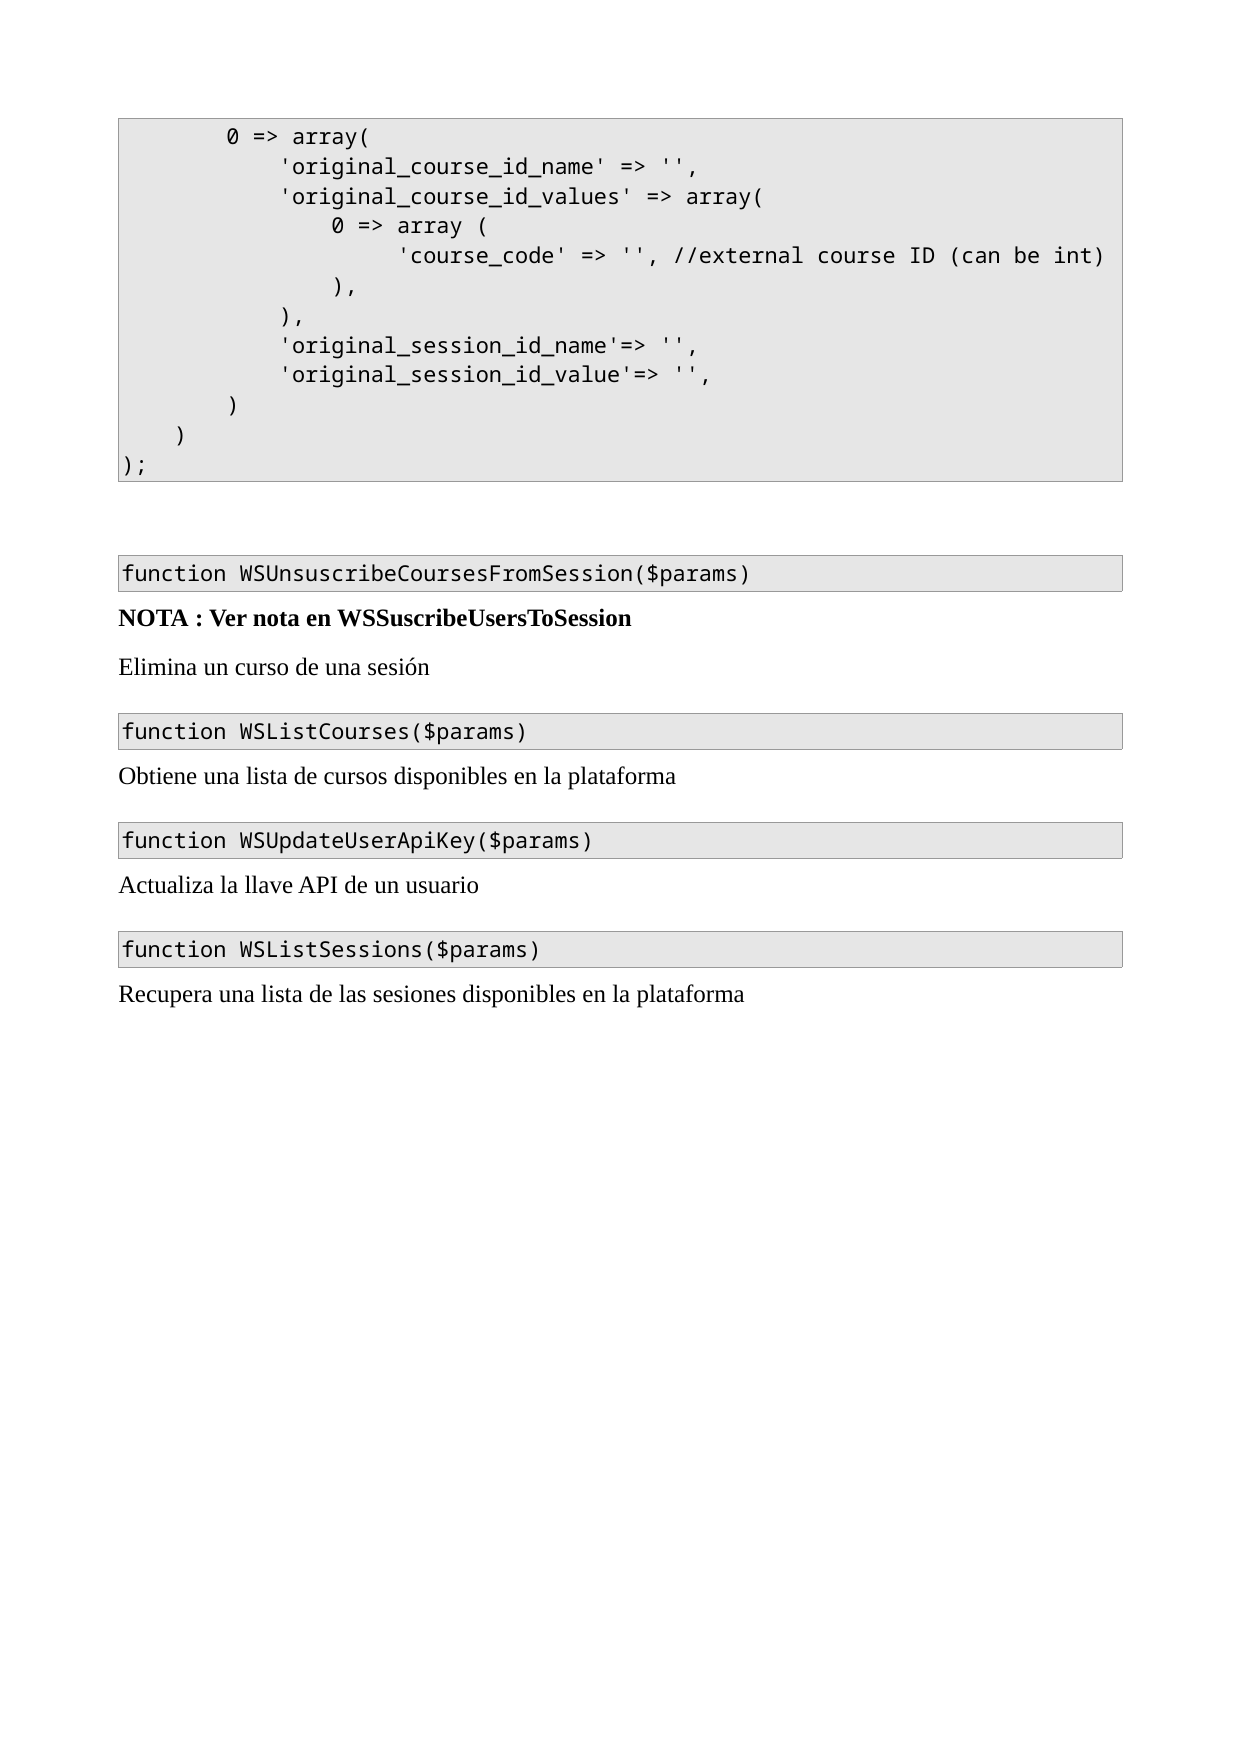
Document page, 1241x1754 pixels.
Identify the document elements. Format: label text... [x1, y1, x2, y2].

text Recupera una lista de las sesiones disponibles en la plataforma [118, 979, 1122, 1008]
text NOTA : Ver nota en WSSuscribeUsersToSession [118, 603, 1122, 632]
text Actualiza la llave API de un usuario [118, 870, 1122, 899]
text function WSUpdateUserApiKey($params) [119, 823, 1122, 858]
text Obtiene una lista de cursos disponibles en la plataforma [118, 761, 1122, 790]
text 0 => array( 'original_course_id_name' => '', 'original_course_id_values' => array( 0 => array ( 'course_code' => '', //external course ID (can be int) ), ), 'original_session_id_name'=> '', 'original_session_id_value'=> '', ) ) ); [119, 119, 1122, 481]
text function WSListSessions($params) [119, 932, 1122, 967]
text Elimina un curso de una sesión [118, 652, 1122, 681]
text function WSListCourses($params) [119, 714, 1122, 749]
text function WSUnsuscribeCoursesFromSession($params) [119, 556, 1122, 591]
